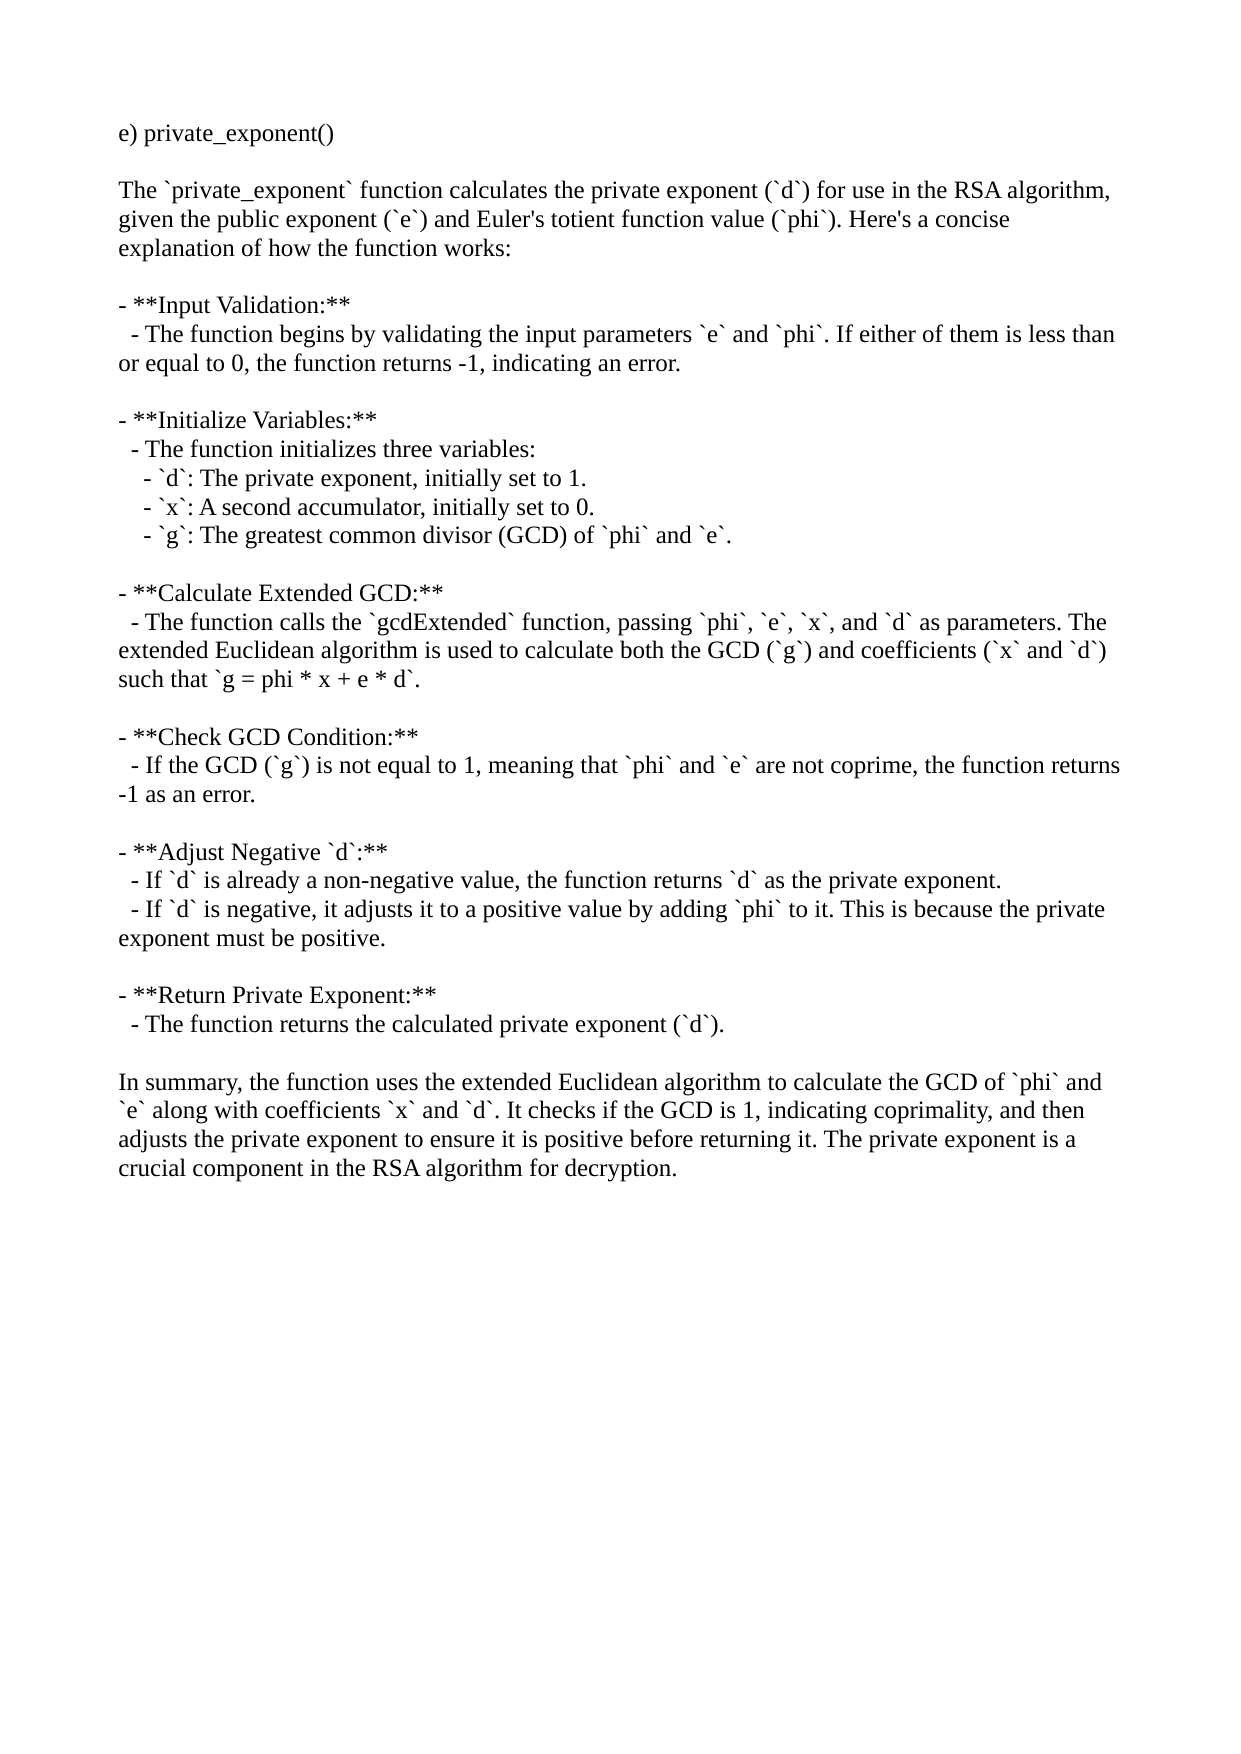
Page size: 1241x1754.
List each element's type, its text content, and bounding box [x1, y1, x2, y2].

text - The function begins by validating the input parameters `e` and `phi`. If either of them is less than or equal to 0, the function returns -1, indicating an error. [118, 319, 1122, 377]
text - `g`: The greatest common divisor (GCD) of `phi` and `e`. [118, 521, 1122, 549]
text - `x`: A second accumulator, initially set to 0. [118, 492, 1122, 521]
text - If `d` is already a non-negative value, the function returns `d` as the private exponent. [118, 866, 1122, 894]
text - The function initializes three variables: [118, 434, 1122, 463]
text - **Adjust Negative `d`:** [118, 837, 1122, 866]
text - If `d` is negative, it adjusts it to a positive value by adding `phi` to it. This is because the private exponent must be positive. [118, 894, 1122, 952]
text - **Input Validation:** [118, 291, 1122, 319]
text - **Calculate Extended GCD:** [118, 578, 1122, 607]
text - The function calls the `gcdExtended` function, passing `phi`, `e`, `x`, and `d` as parameters. The extended Euclidean algorithm is used to calculate both the GCD (`g`) and coefficients (`x` and `d`) such that `g = phi * x + e * d`. [118, 607, 1122, 693]
text The `private_exponent` function calculates the private exponent (`d`) for use in the RSA algorithm, given the public exponent (`e`) and Euler's totient function value (`phi`). Here's a concise explanation of how the function works: [118, 176, 1122, 262]
text - `d`: The private exponent, initially set to 1. [118, 463, 1122, 492]
text - **Check GCD Condition:** [118, 722, 1122, 751]
text - The function returns the calculated private exponent (`d`). [118, 1009, 1122, 1038]
text e) private_exponent() [118, 118, 1122, 147]
text - **Return Private Exponent:** [118, 981, 1122, 1009]
text In summary, the function uses the extended Euclidean algorithm to calculate the GCD of `phi` and `e` along with coefficients `x` and `d`. It checks if the GCD is 1, indicating coprimality, and then adjusts the private exponent to ensure it is positive before returning it. The private exponent is a crucial component in the RSA algorithm for decryption. [118, 1067, 1122, 1182]
text - If the GCD (`g`) is not equal to 1, meaning that `phi` and `e` are not coprime, the function returns -1 as an error. [118, 751, 1122, 808]
text - **Initialize Variables:** [118, 406, 1122, 434]
